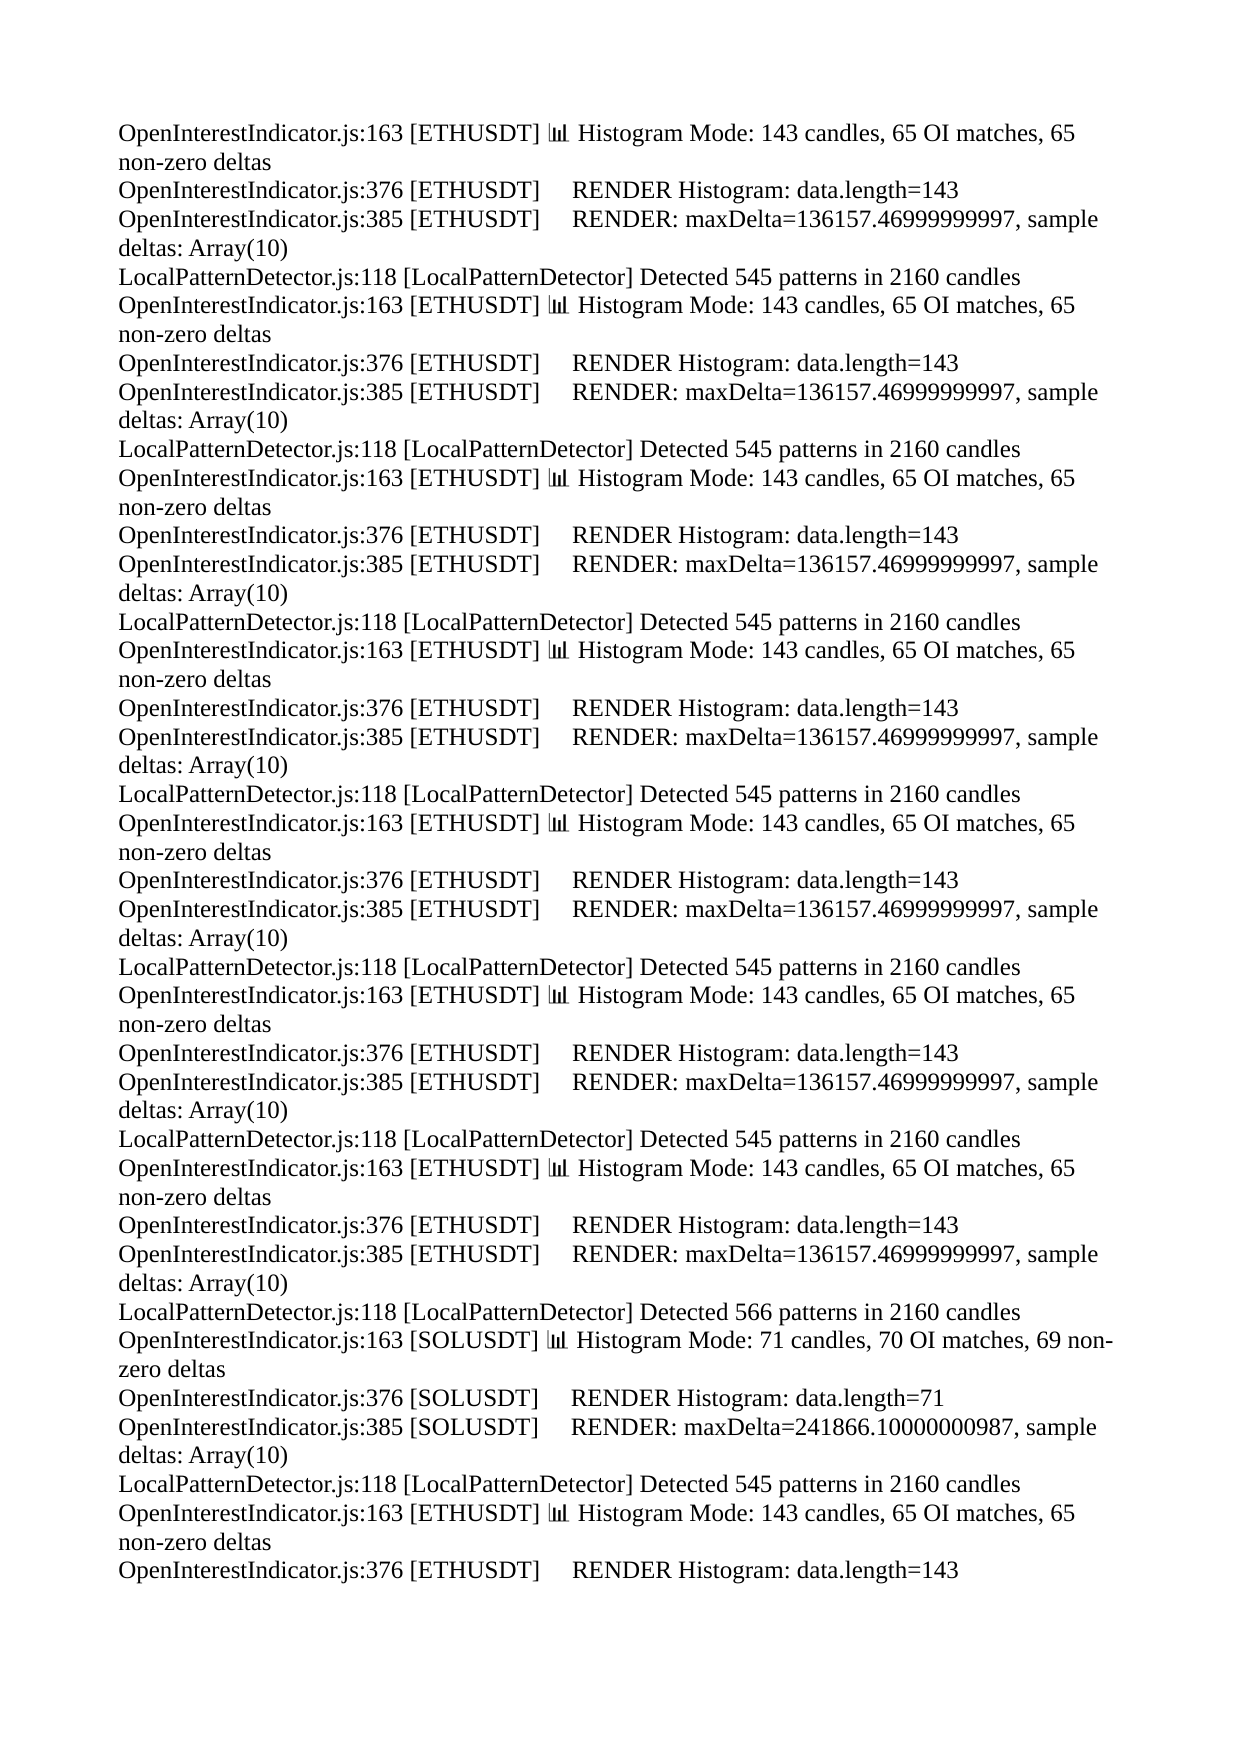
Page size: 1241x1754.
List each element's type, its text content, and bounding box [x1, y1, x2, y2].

text OpenInterestIndicator.js:385 [ETHUSDT] 🎨 RENDER: maxDelta=136157.46999999997, sample deltas: Array(10) [118, 549, 1122, 607]
text OpenInterestIndicator.js:163 [SOLUSDT] 📊 Histogram Mode: 71 candles, 70 OI matches, 69 non-zero deltas [118, 1326, 1122, 1383]
text LocalPatternDetector.js:118 [LocalPatternDetector] Detected 545 patterns in 2160 candles [118, 262, 1122, 291]
text LocalPatternDetector.js:118 [LocalPatternDetector] Detected 545 patterns in 2160 candles [118, 952, 1122, 981]
text OpenInterestIndicator.js:376 [ETHUSDT] 🎨 RENDER Histogram: data.length=143 [118, 521, 1122, 549]
text OpenInterestIndicator.js:163 [ETHUSDT] 📊 Histogram Mode: 143 candles, 65 OI matches, 65 non-zero deltas [118, 636, 1122, 693]
text OpenInterestIndicator.js:385 [ETHUSDT] 🎨 RENDER: maxDelta=136157.46999999997, sample deltas: Array(10) [118, 204, 1122, 262]
text OpenInterestIndicator.js:376 [ETHUSDT] 🎨 RENDER Histogram: data.length=143 [118, 1211, 1122, 1239]
text OpenInterestIndicator.js:163 [ETHUSDT] 📊 Histogram Mode: 143 candles, 65 OI matches, 65 non-zero deltas [118, 808, 1122, 866]
text OpenInterestIndicator.js:163 [ETHUSDT] 📊 Histogram Mode: 143 candles, 65 OI matches, 65 non-zero deltas [118, 1498, 1122, 1556]
text OpenInterestIndicator.js:385 [ETHUSDT] 🎨 RENDER: maxDelta=136157.46999999997, sample deltas: Array(10) [118, 1067, 1122, 1124]
text OpenInterestIndicator.js:163 [ETHUSDT] 📊 Histogram Mode: 143 candles, 65 OI matches, 65 non-zero deltas [118, 291, 1122, 348]
text OpenInterestIndicator.js:385 [ETHUSDT] 🎨 RENDER: maxDelta=136157.46999999997, sample deltas: Array(10) [118, 377, 1122, 434]
text OpenInterestIndicator.js:385 [SOLUSDT] 🎨 RENDER: maxDelta=241866.10000000987, sample deltas: Array(10) [118, 1412, 1122, 1469]
text LocalPatternDetector.js:118 [LocalPatternDetector] Detected 545 patterns in 2160 candles [118, 1469, 1122, 1498]
text OpenInterestIndicator.js:376 [ETHUSDT] 🎨 RENDER Histogram: data.length=143 [118, 348, 1122, 377]
text OpenInterestIndicator.js:376 [ETHUSDT] 🎨 RENDER Histogram: data.length=143 [118, 176, 1122, 204]
text OpenInterestIndicator.js:376 [ETHUSDT] 🎨 RENDER Histogram: data.length=143 [118, 1038, 1122, 1067]
text OpenInterestIndicator.js:376 [ETHUSDT] 🎨 RENDER Histogram: data.length=143 [118, 866, 1122, 894]
text OpenInterestIndicator.js:163 [ETHUSDT] 📊 Histogram Mode: 143 candles, 65 OI matches, 65 non-zero deltas [118, 1153, 1122, 1211]
text OpenInterestIndicator.js:163 [ETHUSDT] 📊 Histogram Mode: 143 candles, 65 OI matches, 65 non-zero deltas [118, 981, 1122, 1038]
text OpenInterestIndicator.js:385 [ETHUSDT] 🎨 RENDER: maxDelta=136157.46999999997, sample deltas: Array(10) [118, 1239, 1122, 1297]
text LocalPatternDetector.js:118 [LocalPatternDetector] Detected 545 patterns in 2160 candles [118, 607, 1122, 636]
text OpenInterestIndicator.js:376 [ETHUSDT] 🎨 RENDER Histogram: data.length=143 [118, 693, 1122, 722]
text OpenInterestIndicator.js:376 [ETHUSDT] 🎨 RENDER Histogram: data.length=143 [118, 1556, 1122, 1584]
text OpenInterestIndicator.js:376 [SOLUSDT] 🎨 RENDER Histogram: data.length=71 [118, 1383, 1122, 1412]
text OpenInterestIndicator.js:163 [ETHUSDT] 📊 Histogram Mode: 143 candles, 65 OI matches, 65 non-zero deltas [118, 463, 1122, 521]
text OpenInterestIndicator.js:385 [ETHUSDT] 🎨 RENDER: maxDelta=136157.46999999997, sample deltas: Array(10) [118, 894, 1122, 952]
text LocalPatternDetector.js:118 [LocalPatternDetector] Detected 545 patterns in 2160 candles [118, 779, 1122, 808]
text OpenInterestIndicator.js:385 [ETHUSDT] 🎨 RENDER: maxDelta=136157.46999999997, sample deltas: Array(10) [118, 722, 1122, 779]
text LocalPatternDetector.js:118 [LocalPatternDetector] Detected 545 patterns in 2160 candles [118, 1124, 1122, 1153]
text LocalPatternDetector.js:118 [LocalPatternDetector] Detected 566 patterns in 2160 candles [118, 1297, 1122, 1326]
text OpenInterestIndicator.js:163 [ETHUSDT] 📊 Histogram Mode: 143 candles, 65 OI matches, 65 non-zero deltas [118, 118, 1122, 176]
text LocalPatternDetector.js:118 [LocalPatternDetector] Detected 545 patterns in 2160 candles [118, 434, 1122, 463]
